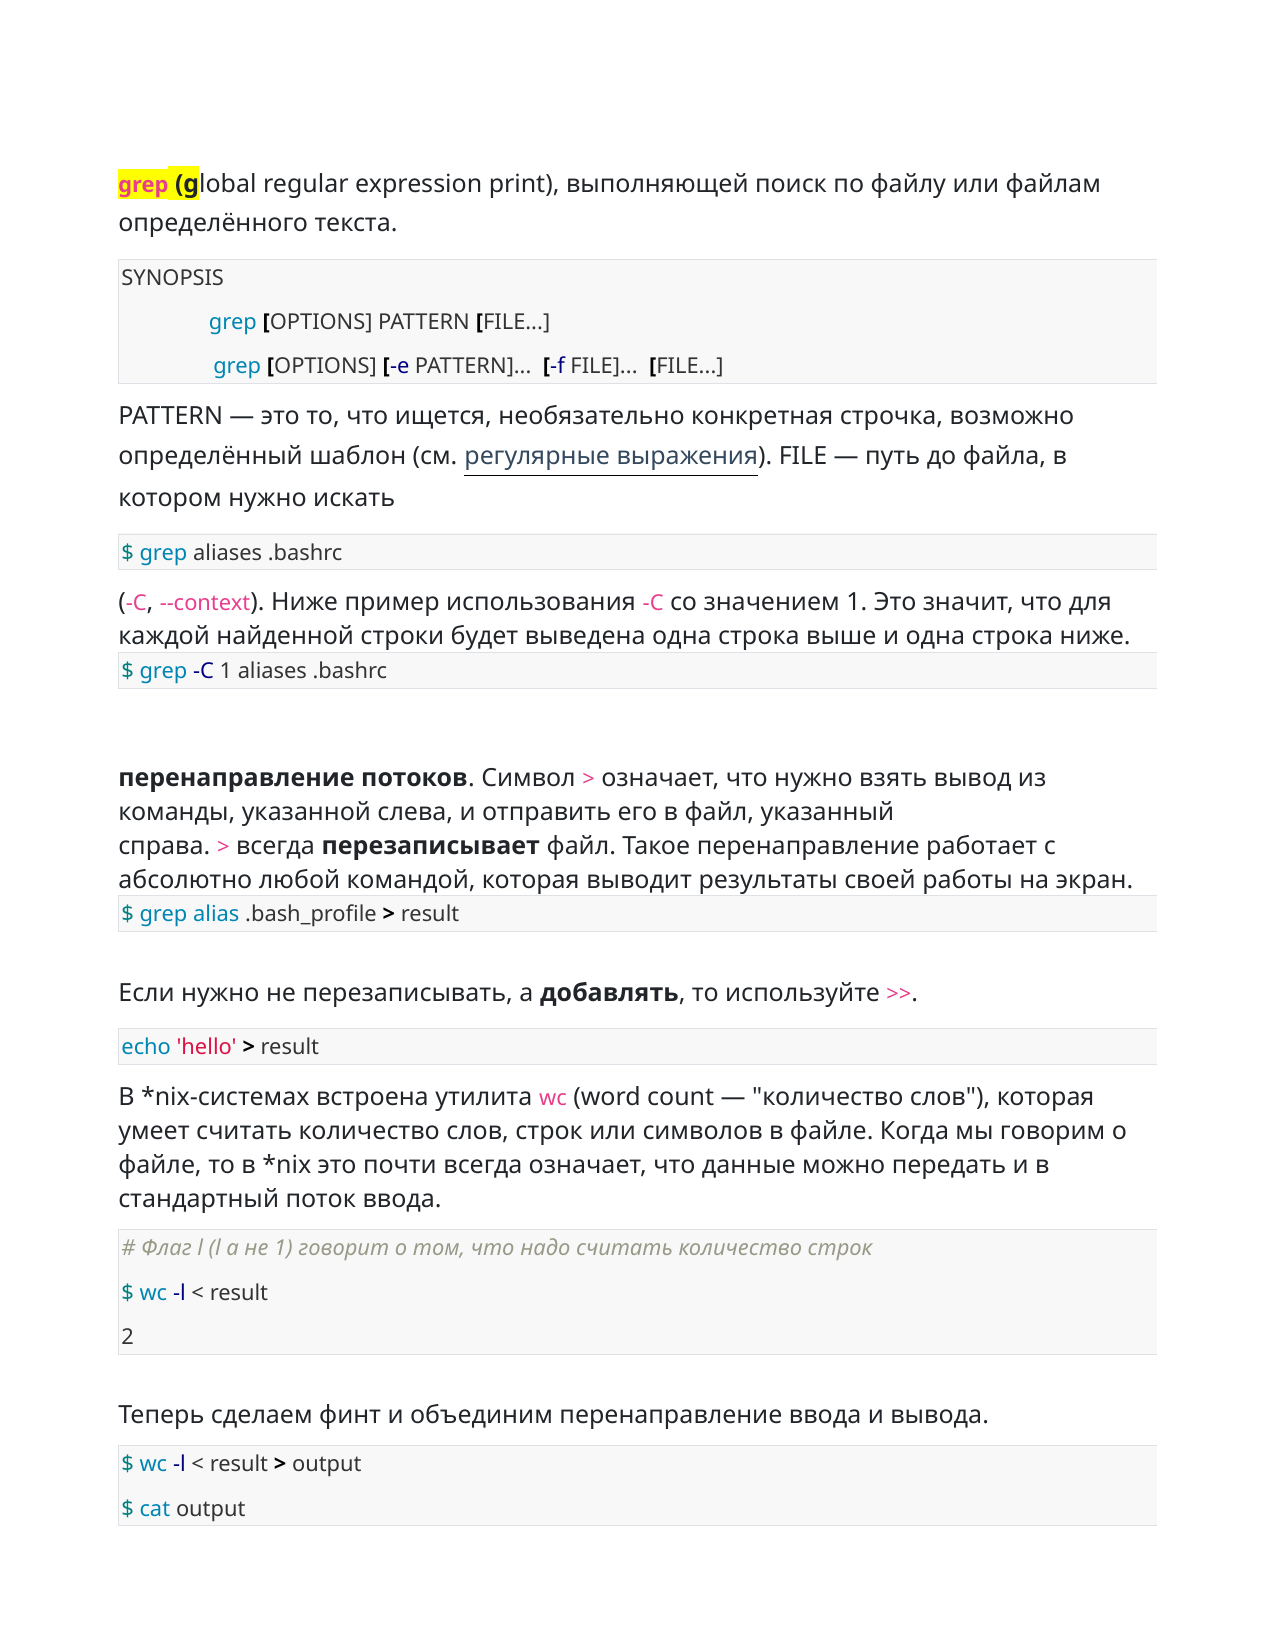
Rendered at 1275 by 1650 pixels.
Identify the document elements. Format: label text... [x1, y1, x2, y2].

text PATTERN — это то, что ищется, необязательно конкретная строчка, возможно определённый шаблон (см. регулярные выражения). FILE — путь до файла, в котором нужно искать [118, 398, 1157, 514]
text grep [OPTIONS] PATTERN [FILE...] [119, 303, 1157, 336]
text # Флаг l (l а не 1) говорит о том, что надо считать количество строк [119, 1230, 1157, 1262]
text $ cat output [119, 1490, 1157, 1525]
text $ grep aliases .bashrc [119, 535, 1157, 569]
text $ grep -C 1 aliases .bashrc [119, 653, 1157, 688]
text 2 [119, 1318, 1157, 1354]
text В *nix-системах встроена утилита wc (word count — "количество слов"), которая умеет считать количество слов, строк или символов в файле. Когда мы говорим о файле, то в *nix это почти всегда означает, что данные можно передать и в стандартный поток ввода. [118, 1078, 1157, 1214]
text grep (global regular expression print), выполняющей поиск по файлу или файлам определённого текста. [118, 166, 1157, 239]
text $ wc -l < result > output [119, 1446, 1157, 1478]
text Теперь сделаем финт и объединим перенаправление ввода и вывода. [118, 1397, 1157, 1431]
text Если нужно не перезаписывать, а добавлять, то используйте >>. [118, 974, 1157, 1008]
text SYNOPSIS [119, 260, 1157, 291]
text echo 'hello' > result [119, 1029, 1157, 1064]
text $ wc -l < result [119, 1273, 1157, 1306]
text (-C, --context). Ниже пример использования -C со значением 1. Это значит, что для каждой найденной строки будет выведена одна строка выше и одна строка ниже. [118, 584, 1157, 652]
text $ grep alias .bash_profile > result [119, 896, 1157, 931]
text перенаправление потоков. Символ > означает, что нужно взять вывод из команды, указанной слева, и отправить его в файл, указанный справа. > всегда перезаписывает файл. Такое перенаправление работает с абсолютно любой командой, которая выводит результаты своей работы на экран. [118, 759, 1157, 895]
text grep [OPTIONS] [-e PATTERN]... [-f FILE]... [FILE...] [119, 347, 1157, 383]
